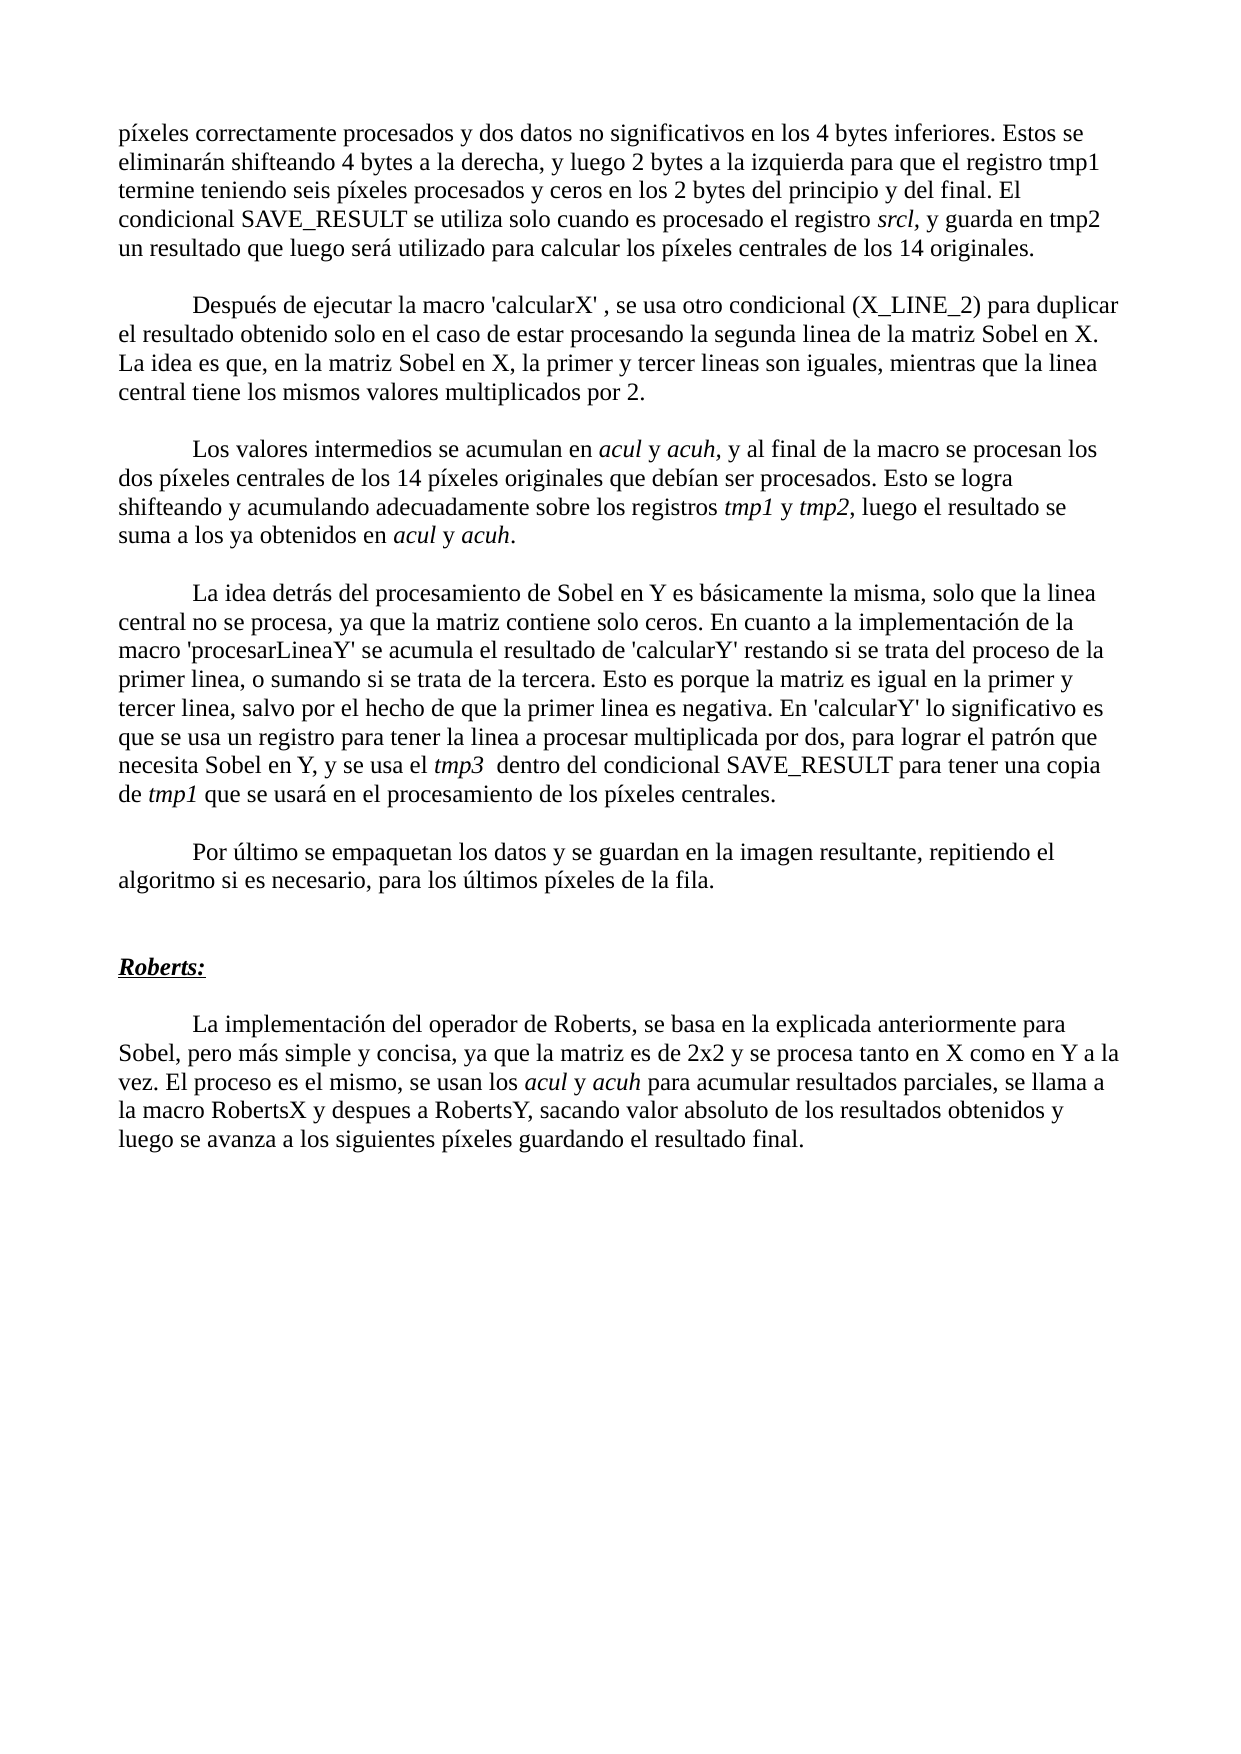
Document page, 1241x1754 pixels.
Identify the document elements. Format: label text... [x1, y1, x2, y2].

text Los valores intermedios se acumulan en acul y acuh, y al final de la macro se procesan los dos píxeles centrales de los 14 píxeles originales que debían ser procesados. Esto se logra shifteando y acumulando adecuadamente sobre los registros tmp1 y tmp2, luego el resultado se suma a los ya obtenidos en acul y acuh. [118, 434, 1122, 549]
text píxeles correctamente procesados y dos datos no significativos en los 4 bytes inferiores. Estos se eliminarán shifteando 4 bytes a la derecha, y luego 2 bytes a la izquierda para que el registro tmp1 termine teniendo seis píxeles procesados y ceros en los 2 bytes del principio y del final. El condicional SAVE_RESULT se utiliza solo cuando es procesado el registro srcl, y guarda en tmp2 un resultado que luego será utilizado para calcular los píxeles centrales de los 14 originales. [118, 118, 1122, 262]
text Roberts: [118, 952, 1122, 981]
text La idea detrás del procesamiento de Sobel en Y es básicamente la misma, solo que la linea central no se procesa, ya que la matriz contiene solo ceros. En cuanto a la implementación de la macro 'procesarLineaY' se acumula el resultado de 'calcularY' restando si se trata del proceso de la primer linea, o sumando si se trata de la tercera. Esto es porque la matriz es igual en la primer y tercer linea, salvo por el hecho de que la primer linea es negativa. En 'calcularY' lo significativo es que se usa un registro para tener la linea a procesar multiplicada por dos, para lograr el patrón que necesita Sobel en Y, y se usa el tmp3 dentro del condicional SAVE_RESULT para tener una copia de tmp1 que se usará en el procesamiento de los píxeles centrales. [118, 578, 1122, 808]
text La implementación del operador de Roberts, se basa en la explicada anteriormente para Sobel, pero más simple y concisa, ya que la matriz es de 2x2 y se procesa tanto en X como en Y a la vez. El proceso es el mismo, se usan los acul y acuh para acumular resultados parciales, se llama a la macro RobertsX y despues a RobertsY, sacando valor absoluto de los resultados obtenidos y luego se avanza a los siguientes píxeles guardando el resultado final. [118, 1009, 1122, 1153]
text Por último se empaquetan los datos y se guardan en la imagen resultante, repitiendo el algoritmo si es necesario, para los últimos píxeles de la fila. [118, 837, 1122, 894]
text Después de ejecutar la macro 'calcularX' , se usa otro condicional (X_LINE_2) para duplicar el resultado obtenido solo en el caso de estar procesando la segunda linea de la matriz Sobel en X. La idea es que, en la matriz Sobel en X, la primer y tercer lineas son iguales, mientras que la linea central tiene los mismos valores multiplicados por 2. [118, 291, 1122, 406]
